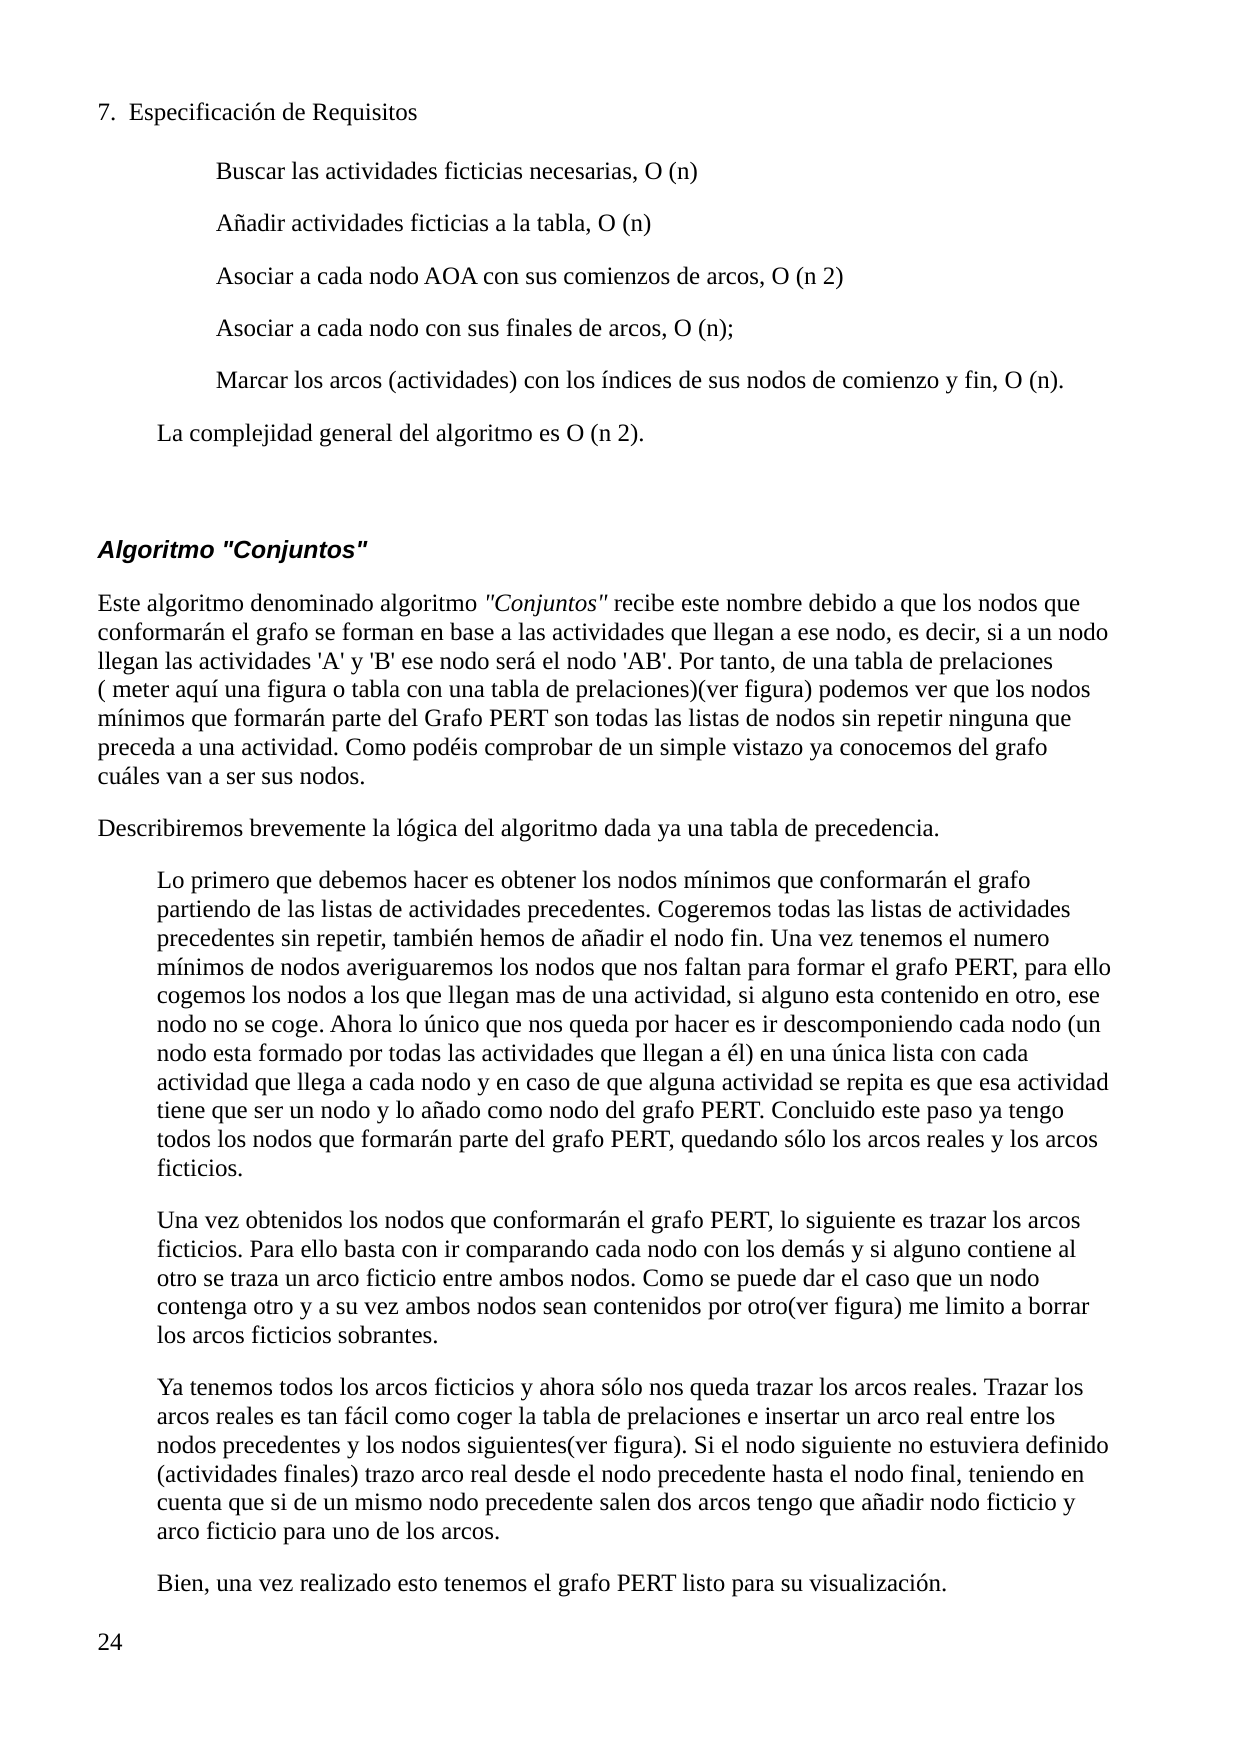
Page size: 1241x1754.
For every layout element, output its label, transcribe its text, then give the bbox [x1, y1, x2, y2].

text Asociar a cada nodo AOA con sus comienzos de arcos, O (n 2) [216, 261, 1113, 289]
list Lo primero que debemos hacer es obtener los nodos mínimos que conformarán el grafo partiendo de las listas de actividades precedentes. Cogeremos todas las listas de actividades precedentes sin repetir, también hemos de añadir el nodo fin. Una vez tenemos el numero mínimos de nodos averiguaremos los nodos que nos faltan para formar el grafo PERT, para ello cogemos los nodos a los que llegan mas de una actividad, si alguno esta contenido en otro, ese nodo no se coge. Ahora lo único que nos queda por hacer es ir descomponiendo cada nodo (un nodo esta formado por todas las actividades que llegan a él) en una única lista con cada actividad que llega a cada nodo y en caso de que alguna actividad se repita es que esa actividad tiene que ser un nodo y lo añado como nodo del grafo PERT. Concluido este paso ya tengo todos los nodos que formarán parte del grafo PERT, quedando sólo los arcos reales y los arcos ficticios. [157, 865, 1113, 1182]
text Este algoritmo denominado algoritmo "Conjuntos" recibe este nombre debido a que los nodos que conformarán el grafo se forman en base a las actividades que llegan a ese nodo, es decir, si a un nodo llegan las actividades 'A' y 'B' ese nodo será el nodo 'AB'. Por tanto, de una tabla de prelaciones ( meter aquí una figura o tabla con una tabla de prelaciones)(ver figura) podemos ver que los nodos mínimos que formarán parte del Grafo PERT son todas las listas de nodos sin repetir ninguna que preceda a una actividad. Como podéis comprobar de un simple vistazo ya conocemos del grafo cuáles van a ser sus nodos. [97, 588, 1113, 789]
list Bien, una vez realizado esto tenemos el grafo PERT listo para su visualización. [157, 1568, 1113, 1597]
text Describiremos brevemente la lógica del algoritmo dada ya una tabla de precedencia. [97, 813, 1113, 842]
subtitle Algoritmo "Conjuntos" [97, 536, 1113, 564]
text Buscar las actividades ficticias necesarias, O (n) [216, 156, 1113, 185]
text Asociar a cada nodo con sus finales de arcos, O (n); [216, 313, 1113, 342]
text Añadir actividades ficticias a la tabla, O (n) [216, 208, 1113, 237]
list Ya tenemos todos los arcos ficticios y ahora sólo nos queda trazar los arcos reales. Trazar los arcos reales es tan fácil como coger la tabla de prelaciones e insertar un arco real entre los nodos precedentes y los nodos siguientes(ver figura). Si el nodo siguiente no estuviera definido (actividades finales) trazo arco real desde el nodo precedente hasta el nodo final, teniendo en cuenta que si de un mismo nodo precedente salen dos arcos tengo que añadir nodo ficticio y arco ficticio para uno de los arcos. [157, 1372, 1113, 1545]
list Una vez obtenidos los nodos que conformarán el grafo PERT, lo siguiente es trazar los arcos ficticios. Para ello basta con ir comparando cada nodo con los demás y si alguno contiene al otro se traza un arco ficticio entre ambos nodos. Como se puede dar el caso que un nodo contenga otro y a su vez ambos nodos sean contenidos por otro(ver figura) me limito a borrar los arcos ficticios sobrantes. [157, 1205, 1113, 1349]
list La complejidad general del algoritmo es O (n 2). [157, 418, 1113, 446]
text Marcar los arcos (actividades) con los índices de sus nodos de comienzo y fin, O (n). [216, 365, 1113, 394]
